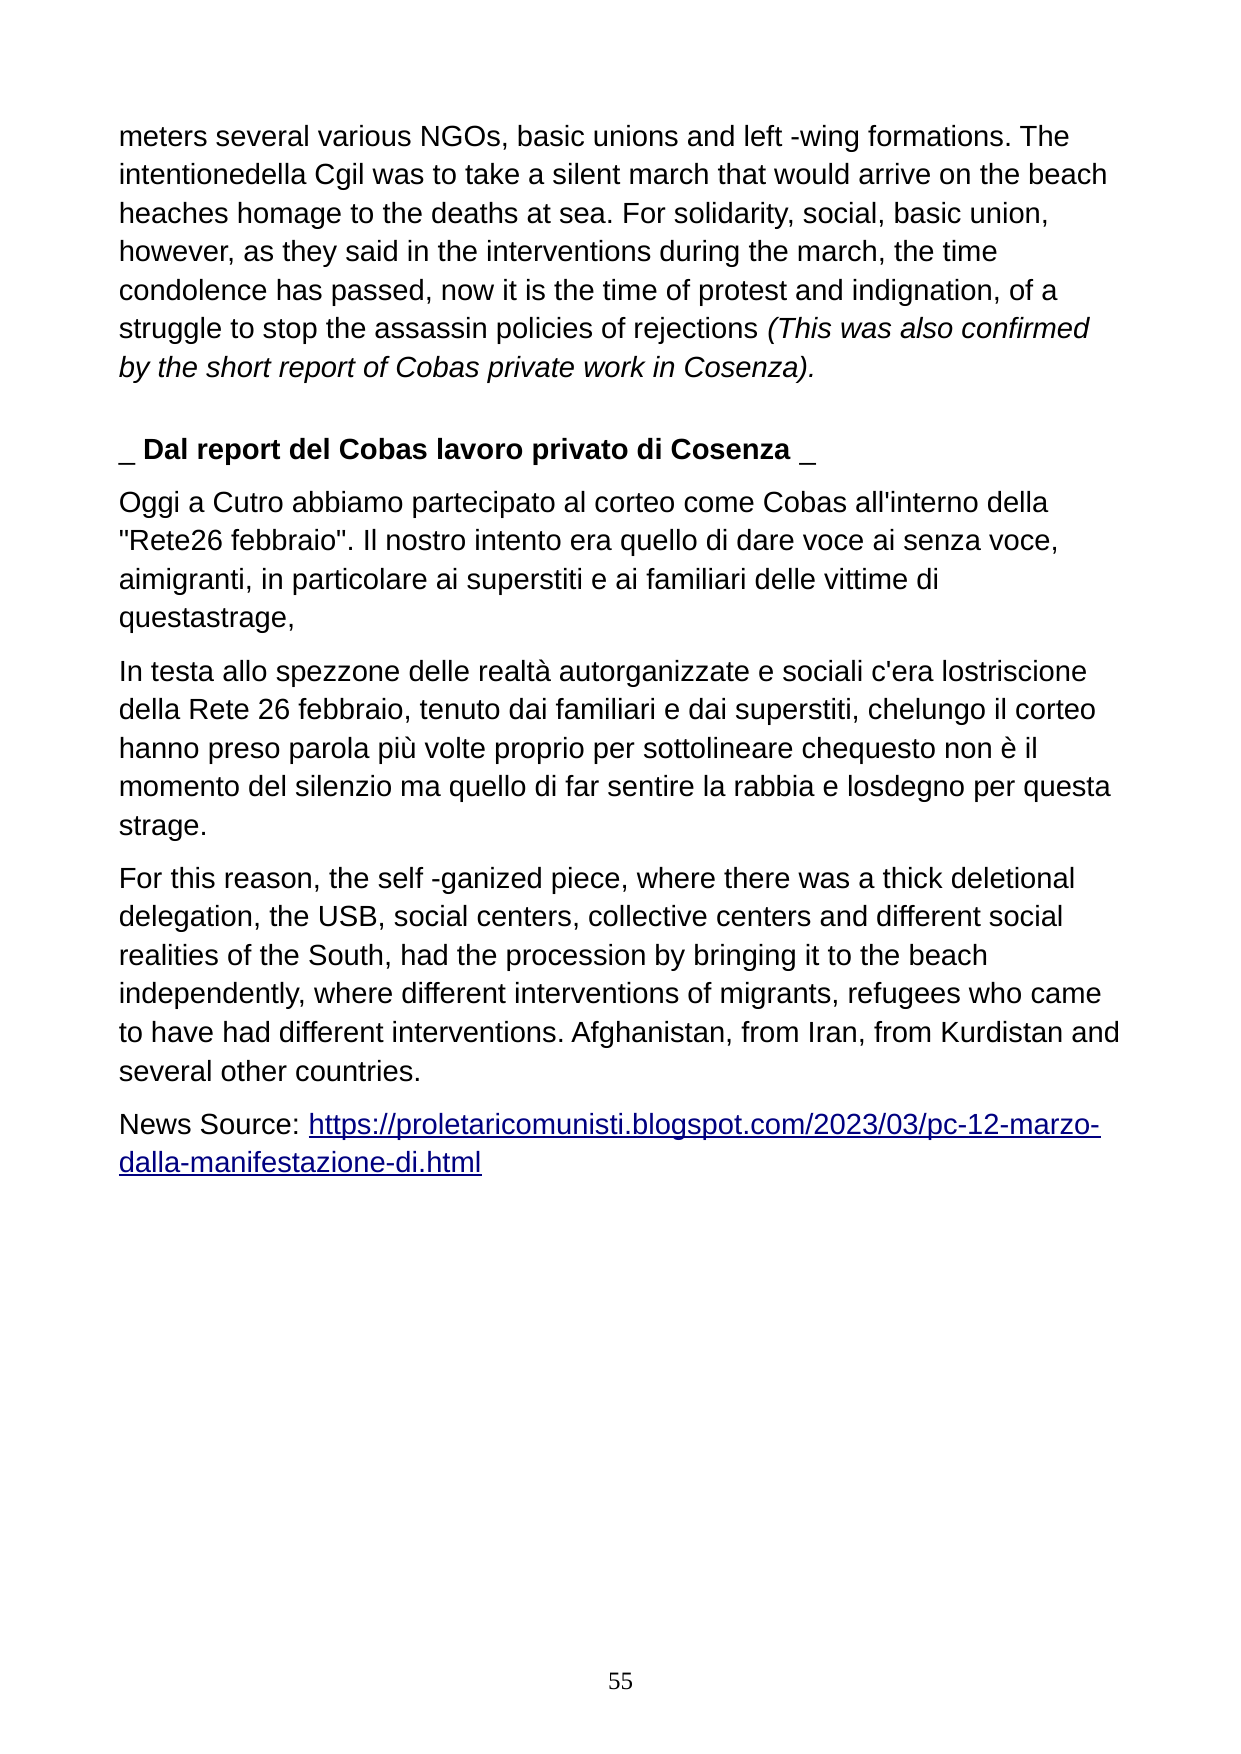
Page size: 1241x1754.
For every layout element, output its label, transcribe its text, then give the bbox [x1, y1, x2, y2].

text meters several various NGOs, basic unions and left -wing formations. The intentionedella Cgil was to take a silent march that would arrive on the beach heaches homage to the deaths at sea. For solidarity, social, basic union, however, as they said in the interventions during the march, the time condolence has passed, now it is the time of protest and indignation, of a struggle to stop the assassin policies of rejections (This was also confirmed by the short report of Cobas private work in Cosenza). [118, 118, 1122, 383]
text In testa allo spezzone delle realtà autorganizzate e sociali c'era lostriscione della Rete 26 febbraio, tenuto dai familiari e dai superstiti, chelungo il corteo hanno preso parola più volte proprio per sottolineare chequesto non è il momento del silenzio ma quello di far sentire la rabbia e losdegno per questa strage. [118, 653, 1122, 841]
text _ Dal report del Cobas lavoro privato di Cosenza _ [118, 432, 1122, 465]
text Oggi a Cutro abbiamo partecipato al corteo come Cobas all'interno della "Rete26 febbraio". Il nostro intento era quello di dare voce ai senza voce, aimigranti, in particolare ai superstiti e ai familiari delle vittime di questastrage, [118, 485, 1122, 634]
text For this reason, the self -ganized piece, where there was a thick deletional delegation, the USB, social centers, collective centers and different social realities of the South, had the procession by bringing it to the beach independently, where different interventions of migrants, refugees who came to have had different interventions. Afghanistan, from Iran, from Kurdistan and several other countries. [118, 861, 1122, 1087]
text News Source: https://proletaricomunisti.blogspot.com/2023/03/pc-12-marzo-dalla-manifestazione-di.html [118, 1107, 1122, 1179]
